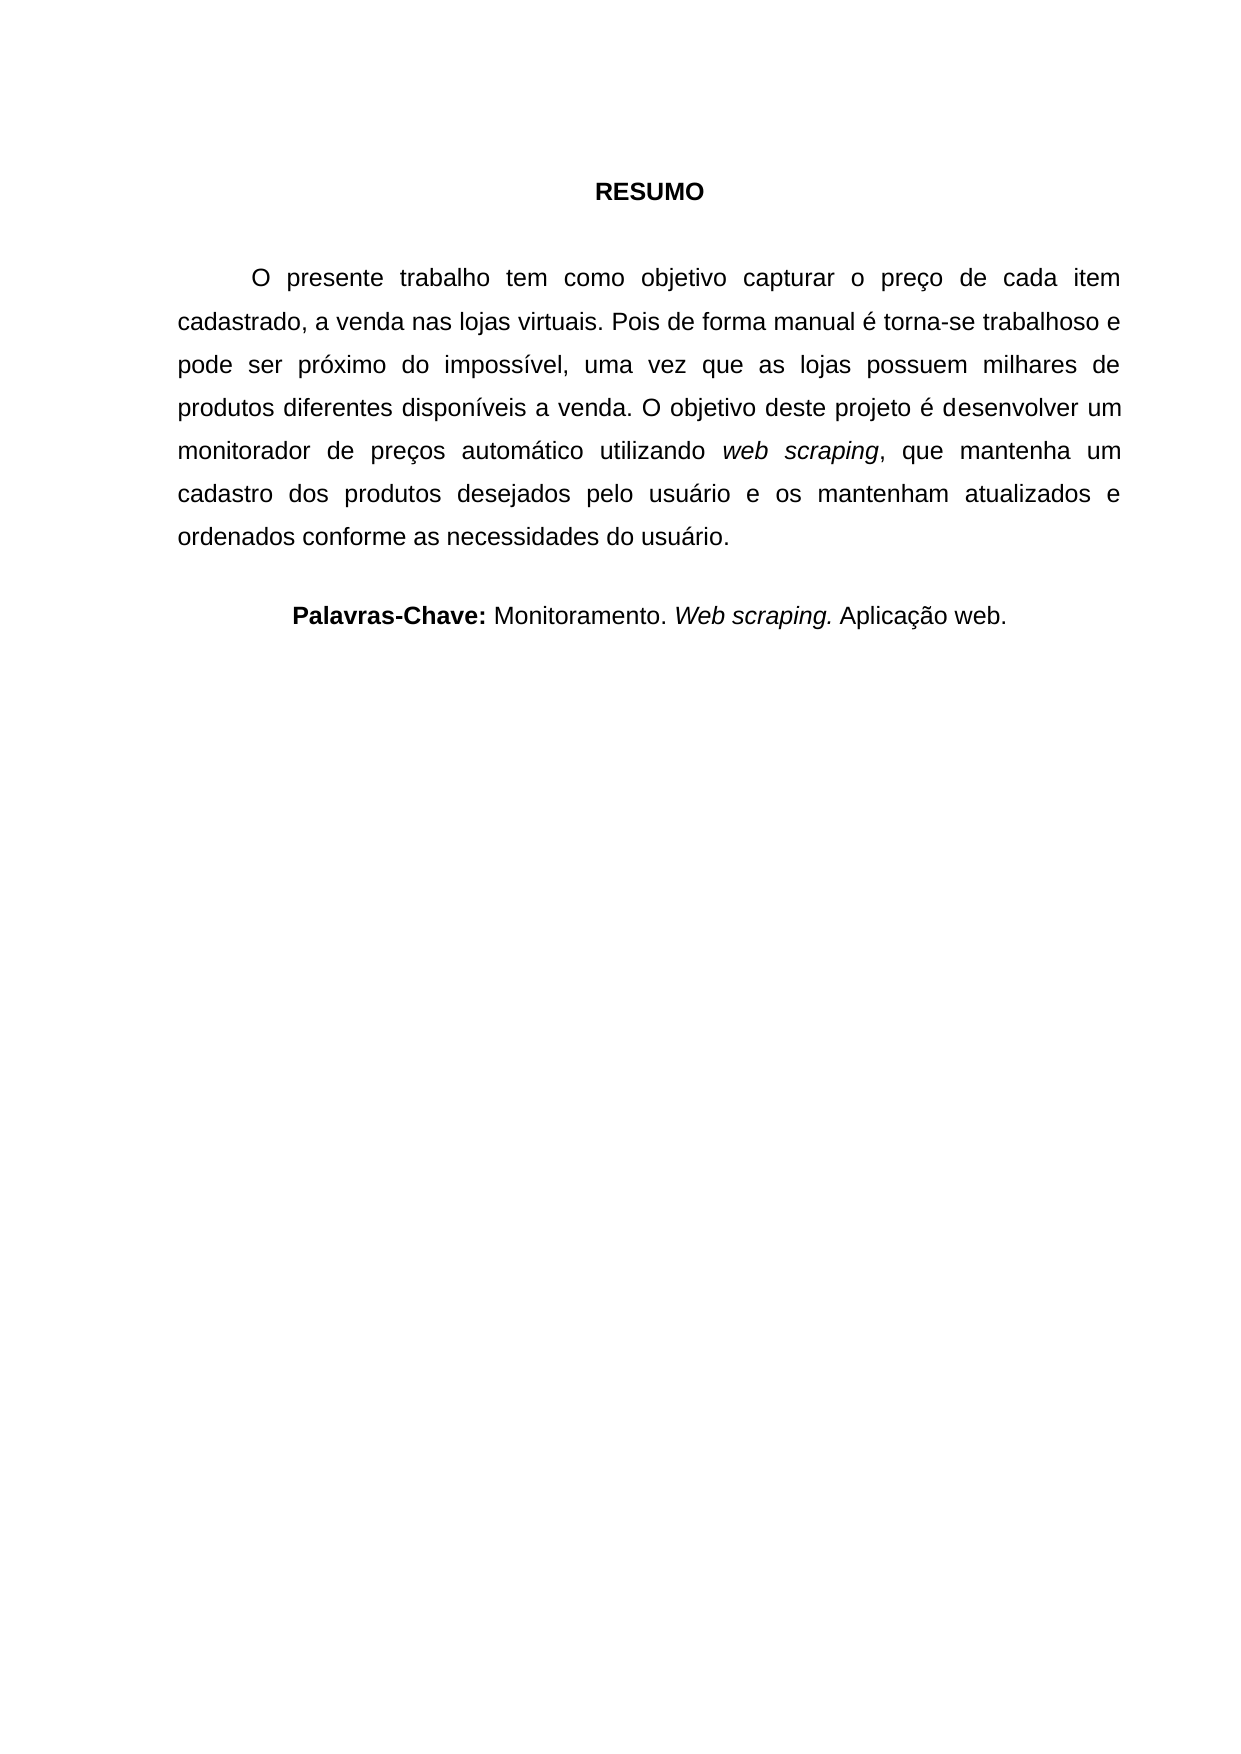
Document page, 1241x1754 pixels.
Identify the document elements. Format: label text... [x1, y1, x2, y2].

text RESUMO [177, 177, 1122, 206]
text O presente trabalho tem como objetivo capturar o preço de cada item cadastrado, a venda nas lojas virtuais. Pois de forma manual é torna-se trabalhoso e pode ser próximo do impossível, uma vez que as lojas possuem milhares de produtos diferentes disponíveis a venda. O objetivo deste projeto é desenvolver um monitorador de preços automático utilizando web scraping, que mantenha um cadastro dos produtos desejados pelo usuário e os mantenham atualizados e ordenados conforme as necessidades do usuário. [177, 263, 1122, 551]
text Palavras-Chave: Monitoramento. Web scraping. Aplicação web. [177, 601, 1122, 630]
